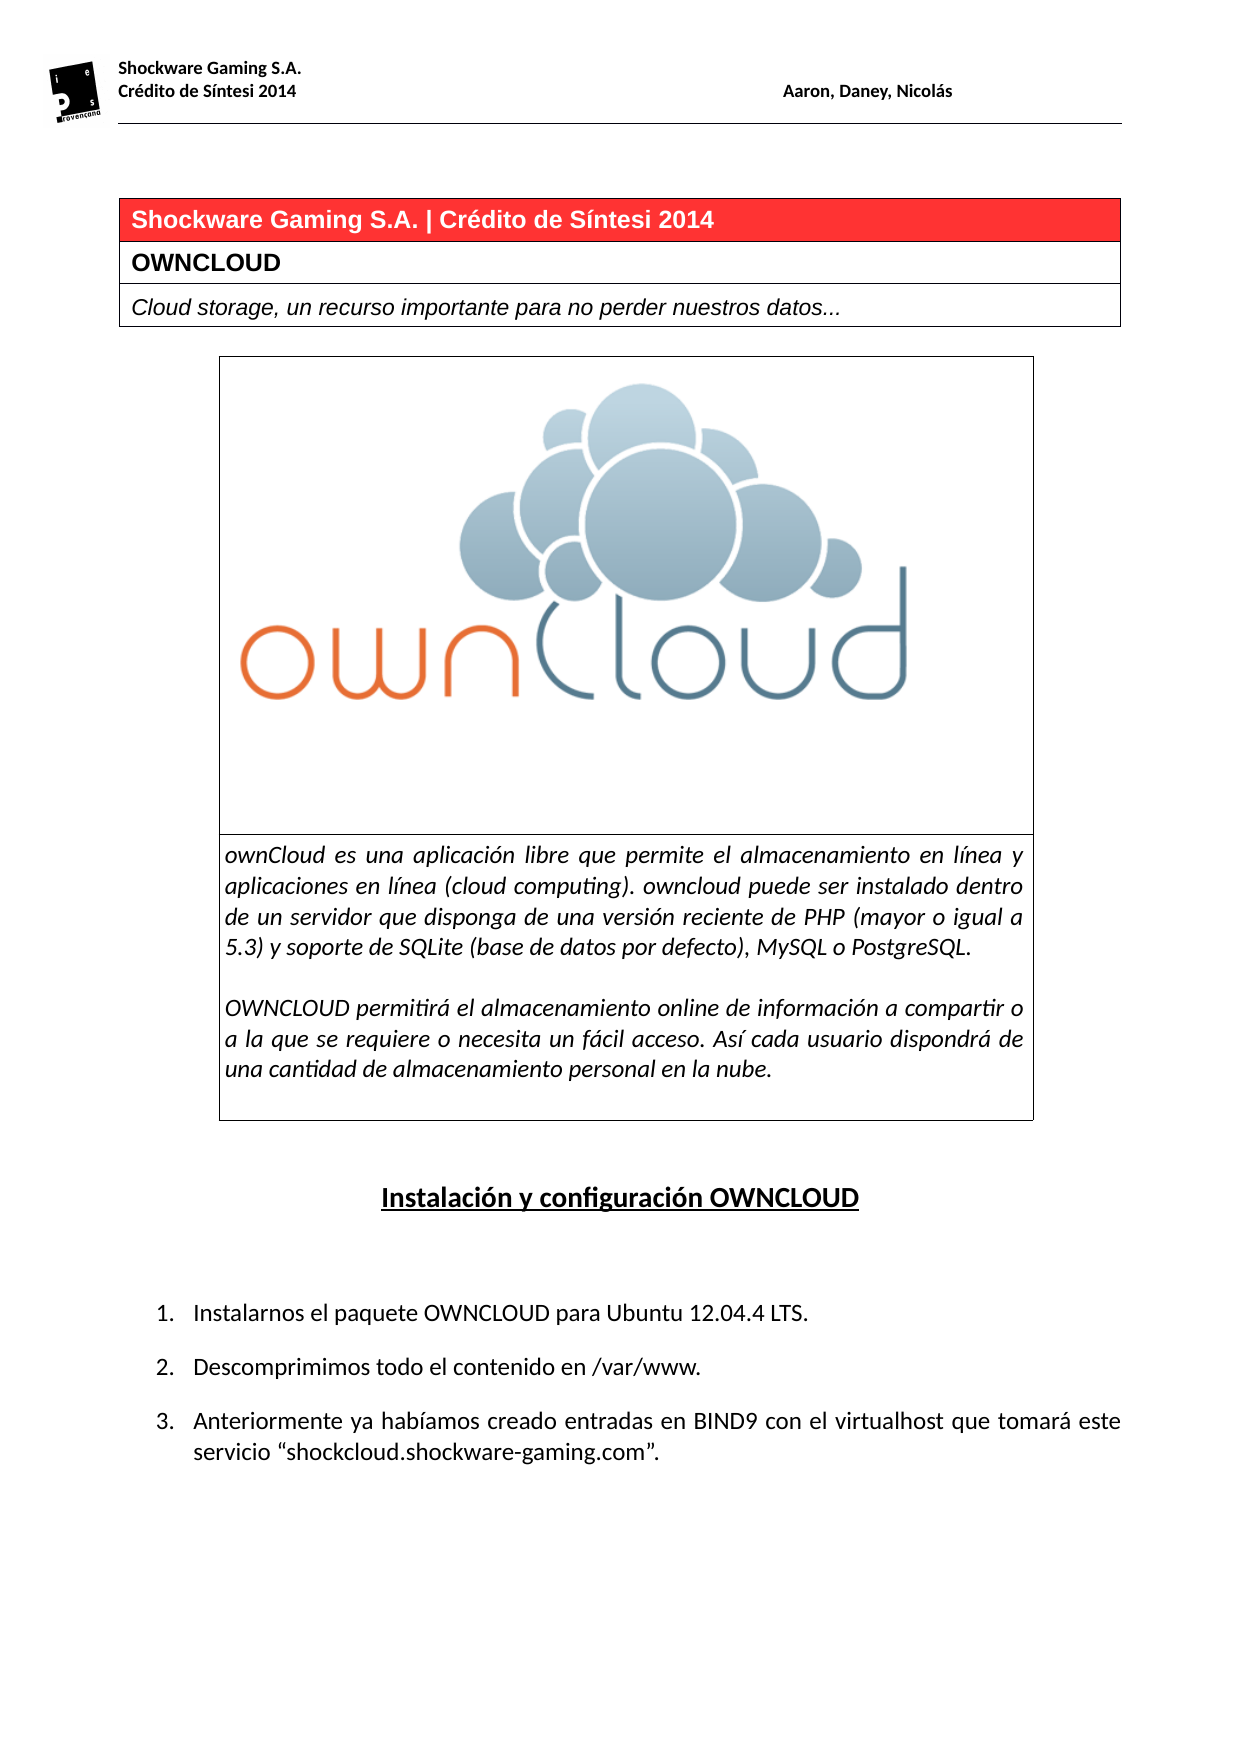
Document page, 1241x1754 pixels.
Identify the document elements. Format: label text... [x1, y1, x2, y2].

picture [43, 54, 110, 128]
table_header [220, 357, 1033, 797]
picture [224, 361, 1027, 798]
list Anteriormente ya habíamos creado entradas en BIND9 con el virtualhost que tomará este servicio “shockcloud.shockware-gaming.com”. [156, 1406, 1122, 1467]
table_header [220, 798, 1033, 834]
table_cell ownCloud es una aplicación libre que permite el almacenamiento en línea y aplicaciones en línea (cloud computing). owncloud puede ser instalado dentro de un servidor que disponga de una versión reciente de PHP (mayor o igual a 5.3) y soporte de SQLite (base de datos por defecto), MySQL o PostgreSQL. OWNCLOUD permitirá el almacenamiento online de información a compartir o a la que se requiere o necesita un fácil acceso. Así cada usuario dispondrá de una cantidad de almacenamiento personal en la nube. [220, 835, 1033, 1120]
list Instalarnos el paquete OWNCLOUD para Ubuntu 12.04.4 LTS. [156, 1297, 1122, 1328]
text Instalación y configuración OWNCLOUD [118, 1179, 1122, 1215]
table_cell OWNCLOUD [120, 242, 1120, 283]
table_cell Cloud storage, un recurso importante para no perder nuestros datos... [120, 284, 1120, 326]
table_header Shockware Gaming S.A. | Crédito de Síntesi 2014 [120, 199, 1120, 241]
list Descomprimimos todo el contenido en /var/www. [156, 1351, 1122, 1382]
